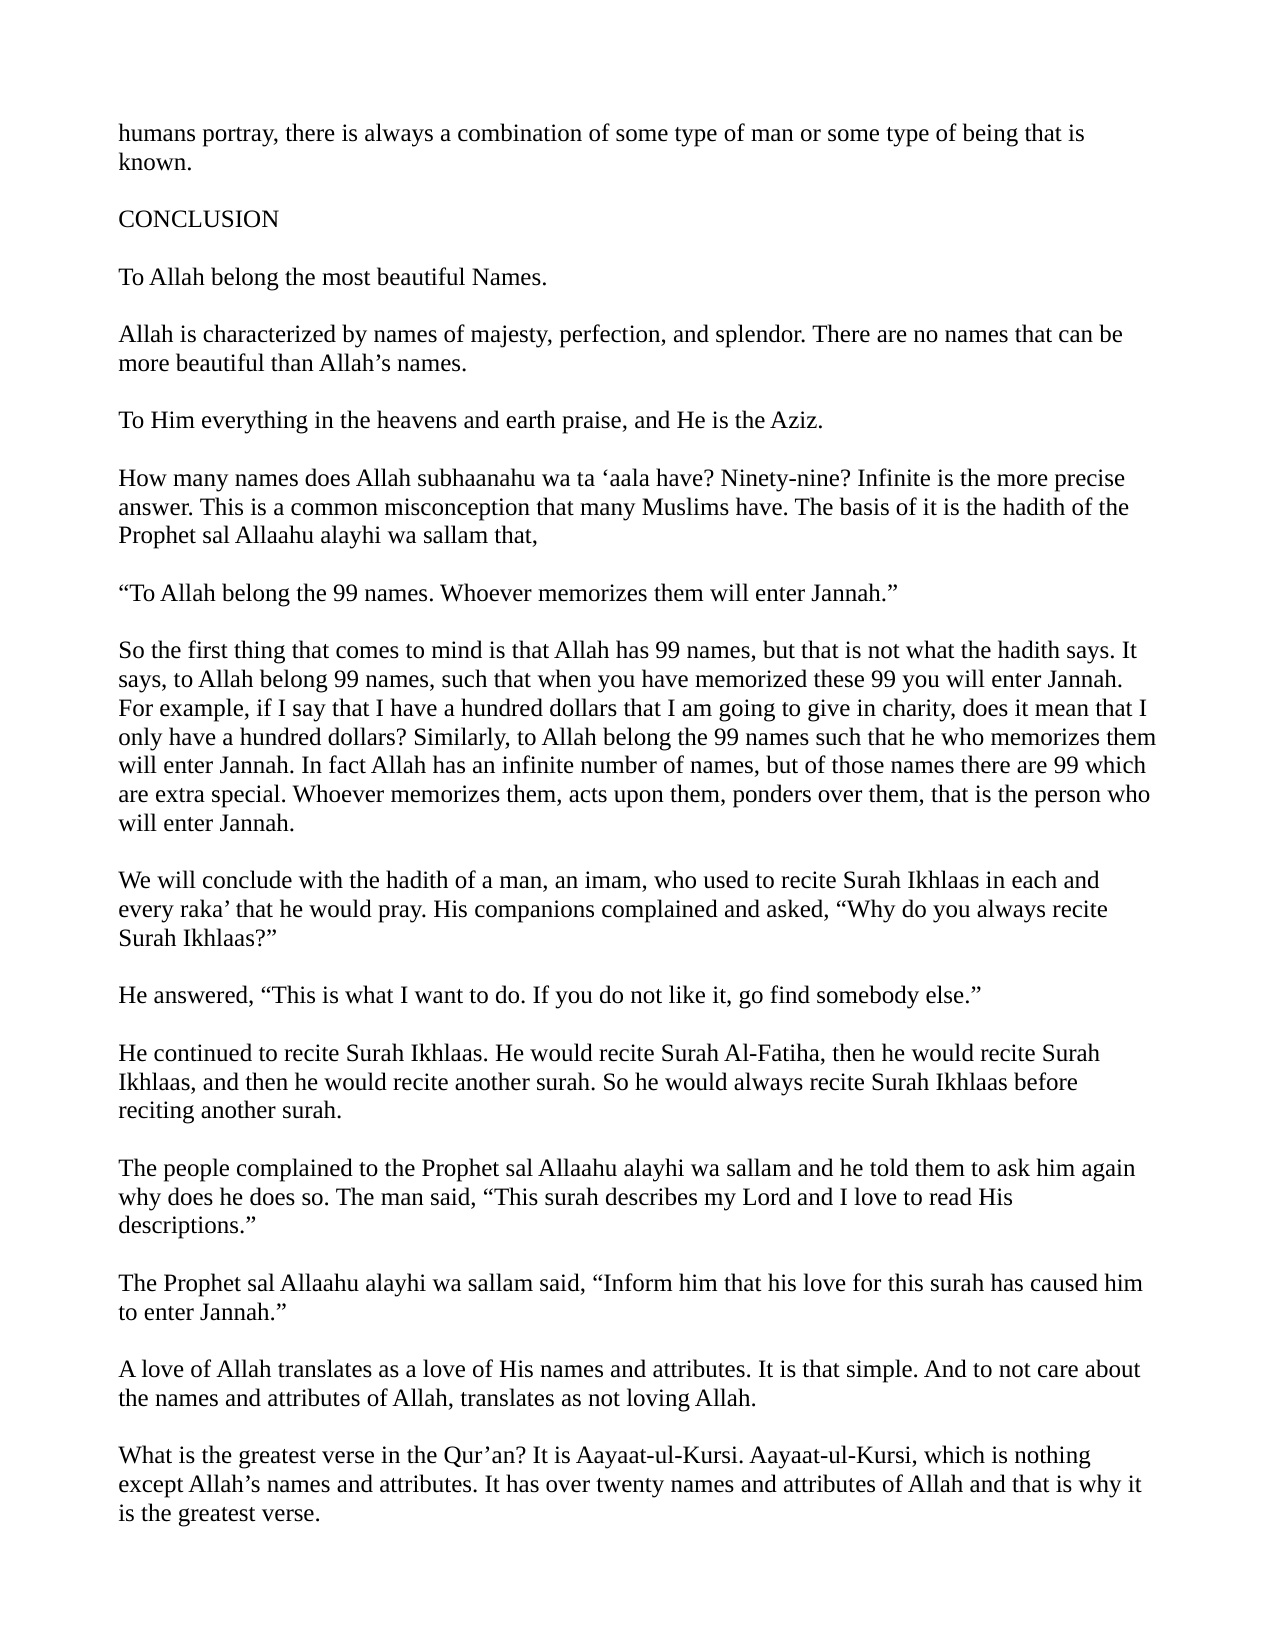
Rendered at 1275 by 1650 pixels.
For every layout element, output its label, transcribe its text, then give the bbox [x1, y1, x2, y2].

text To Allah belong the most beautiful Names. [118, 262, 1157, 291]
text “To Allah belong the 99 names. Whoever memorizes them will enter Jannah.” [118, 578, 1157, 607]
text He continued to recite Surah Ikhlaas. He would recite Surah Al-Fatiha, then he would recite Surah Ikhlaas, and then he would recite another surah. So he would always recite Surah Ikhlaas before reciting another surah. [118, 1038, 1157, 1124]
text humans portray, there is always a combination of some type of man or some type of being that is known. [118, 118, 1157, 176]
text CONCLUSION [118, 204, 1157, 233]
text He answered, “This is what I want to do. If you do not like it, go find somebody else.” [118, 981, 1157, 1009]
text What is the greatest verse in the Qur’an? It is Aayaat-ul-Kursi. Aayaat-ul-Kursi, which is nothing except Allah’s names and attributes. It has over twenty names and attributes of Allah and that is why it is the greatest verse. [118, 1441, 1157, 1527]
text The people complained to the Prophet sal Allaahu alayhi wa sallam and he told them to ask him again why does he does so. The man said, “This surah describes my Lord and I love to read His descriptions.” [118, 1153, 1157, 1239]
text Allah is characterized by names of majesty, perfection, and splendor. There are no names that can be more beautiful than Allah’s names. [118, 319, 1157, 377]
text How many names does Allah subhaanahu wa ta ‘aala have? Ninety-nine? Infinite is the more precise answer. This is a common misconception that many Muslims have. The basis of it is the hadith of the Prophet sal Allaahu alayhi wa sallam that, [118, 463, 1157, 549]
text We will conclude with the hadith of a man, an imam, who used to recite Surah Ikhlaas in each and every raka’ that he would pray. His companions complained and asked, “Why do you always recite Surah Ikhlaas?” [118, 866, 1157, 952]
text A love of Allah translates as a love of His names and attributes. It is that simple. And to not care about the names and attributes of Allah, translates as not loving Allah. [118, 1354, 1157, 1412]
text To Him everything in the heavens and earth praise, and He is the Aziz. [118, 406, 1157, 434]
text So the first thing that comes to mind is that Allah has 99 names, but that is not what the hadith says. It says, to Allah belong 99 names, such that when you have memorized these 99 you will enter Jannah. For example, if I say that I have a hundred dollars that I am going to give in charity, does it mean that I only have a hundred dollars? Similarly, to Allah belong the 99 names such that he who memorizes them will enter Jannah. In fact Allah has an infinite number of names, but of those names there are 99 which are extra special. Whoever memorizes them, acts upon them, ponders over them, that is the person who will enter Jannah. [118, 636, 1157, 837]
text The Prophet sal Allaahu alayhi wa sallam said, “Inform him that his love for this surah has caused him to enter Jannah.” [118, 1268, 1157, 1326]
